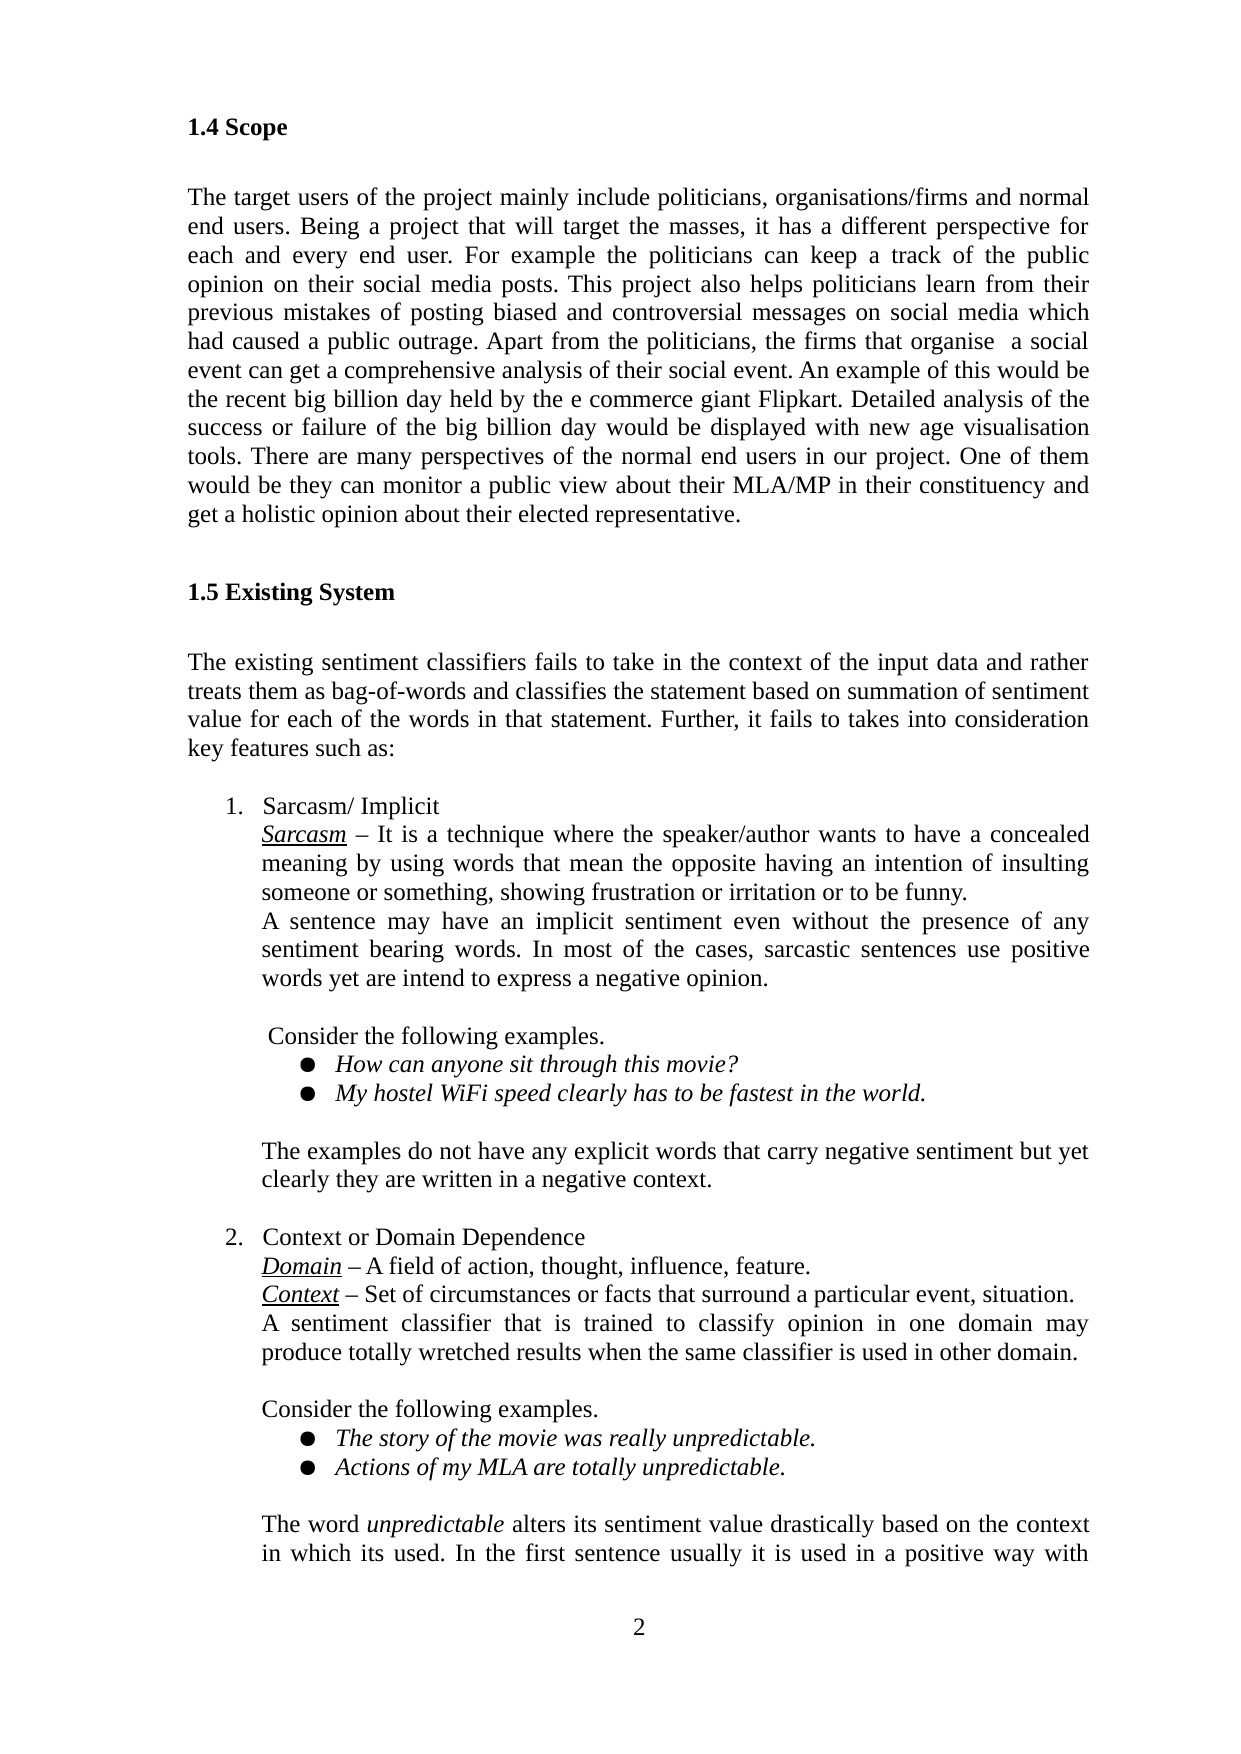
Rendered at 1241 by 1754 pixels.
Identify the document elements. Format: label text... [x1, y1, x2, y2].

text Context – Set of circumstances or facts that surround a particular event, situation. [261, 1279, 1091, 1308]
text Domain – A field of action, thought, influence, feature. [261, 1251, 1091, 1279]
text The existing sentiment classifiers fails to take in the context of the input data and rather treats them as bag-of-words and classifies the statement based on summation of sentiment value for each of the words in that statement. Further, it fails to takes into consideration key features such as: [187, 647, 1091, 762]
list The story of the movie was really unpredictable. [298, 1423, 1091, 1452]
list My hostel WiFi speed clearly has to be fastest in the world. [298, 1078, 1091, 1107]
text A sentence may have an implicit sentiment even without the presence of any sentiment bearing words. In most of the cases, sarcastic sentences use positive words yet are intend to express a negative opinion. [261, 906, 1091, 992]
text A sentiment classifier that is trained to classify opinion in one domain may produce totally wretched results when the same classifier is used in other domain. [261, 1308, 1091, 1366]
list Sarcasm/ Implicit [225, 791, 1091, 819]
list How can anyone sit through this movie? [298, 1049, 1091, 1078]
list Actions of my MLA are totally unpredictable. [298, 1452, 1091, 1481]
text The word unpredictable alters its sentiment value drastically based on the context in which its used. In the first sentence usually it is used in a positive way with [261, 1509, 1091, 1567]
subtitle 1.5 Existing System [187, 577, 1091, 606]
text The examples do not have any explicit words that carry negative sentiment but yet clearly they are written in a negative context. [261, 1136, 1091, 1193]
text Sarcasm – It is a technique where the speaker/author wants to have a concealed meaning by using words that mean the opposite having an intention of insulting someone or something, showing frustration or irritation or to be funny. [261, 819, 1091, 906]
list Context or Domain Dependence [225, 1222, 1091, 1251]
text The target users of the project mainly include politicians, organisations/firms and normal end users. Being a project that will target the masses, it has a different perspective for each and every end user. For example the politicians can keep a track of the public opinion on their social media posts. This project also helps politicians learn from their previous mistakes of posting biased and controversial messages on social media which had caused a public outrage. Apart from the politicians, the firms that organise a social event can get a comprehensive analysis of their social event. An example of this would be the recent big billion day held by the e commerce giant Flipkart. Detailed analysis of the success or failure of the big billion day would be displayed with new age visualisation tools. There are many perspectives of the normal end users in our project. One of them would be they can monitor a public view about their MLA/MP in their constituency and get a holistic opinion about their elected representative. [187, 182, 1091, 527]
text Consider the following examples. [261, 1021, 1091, 1049]
subtitle 1.4 Scope [187, 112, 1091, 141]
text Consider the following examples. [261, 1394, 1091, 1423]
